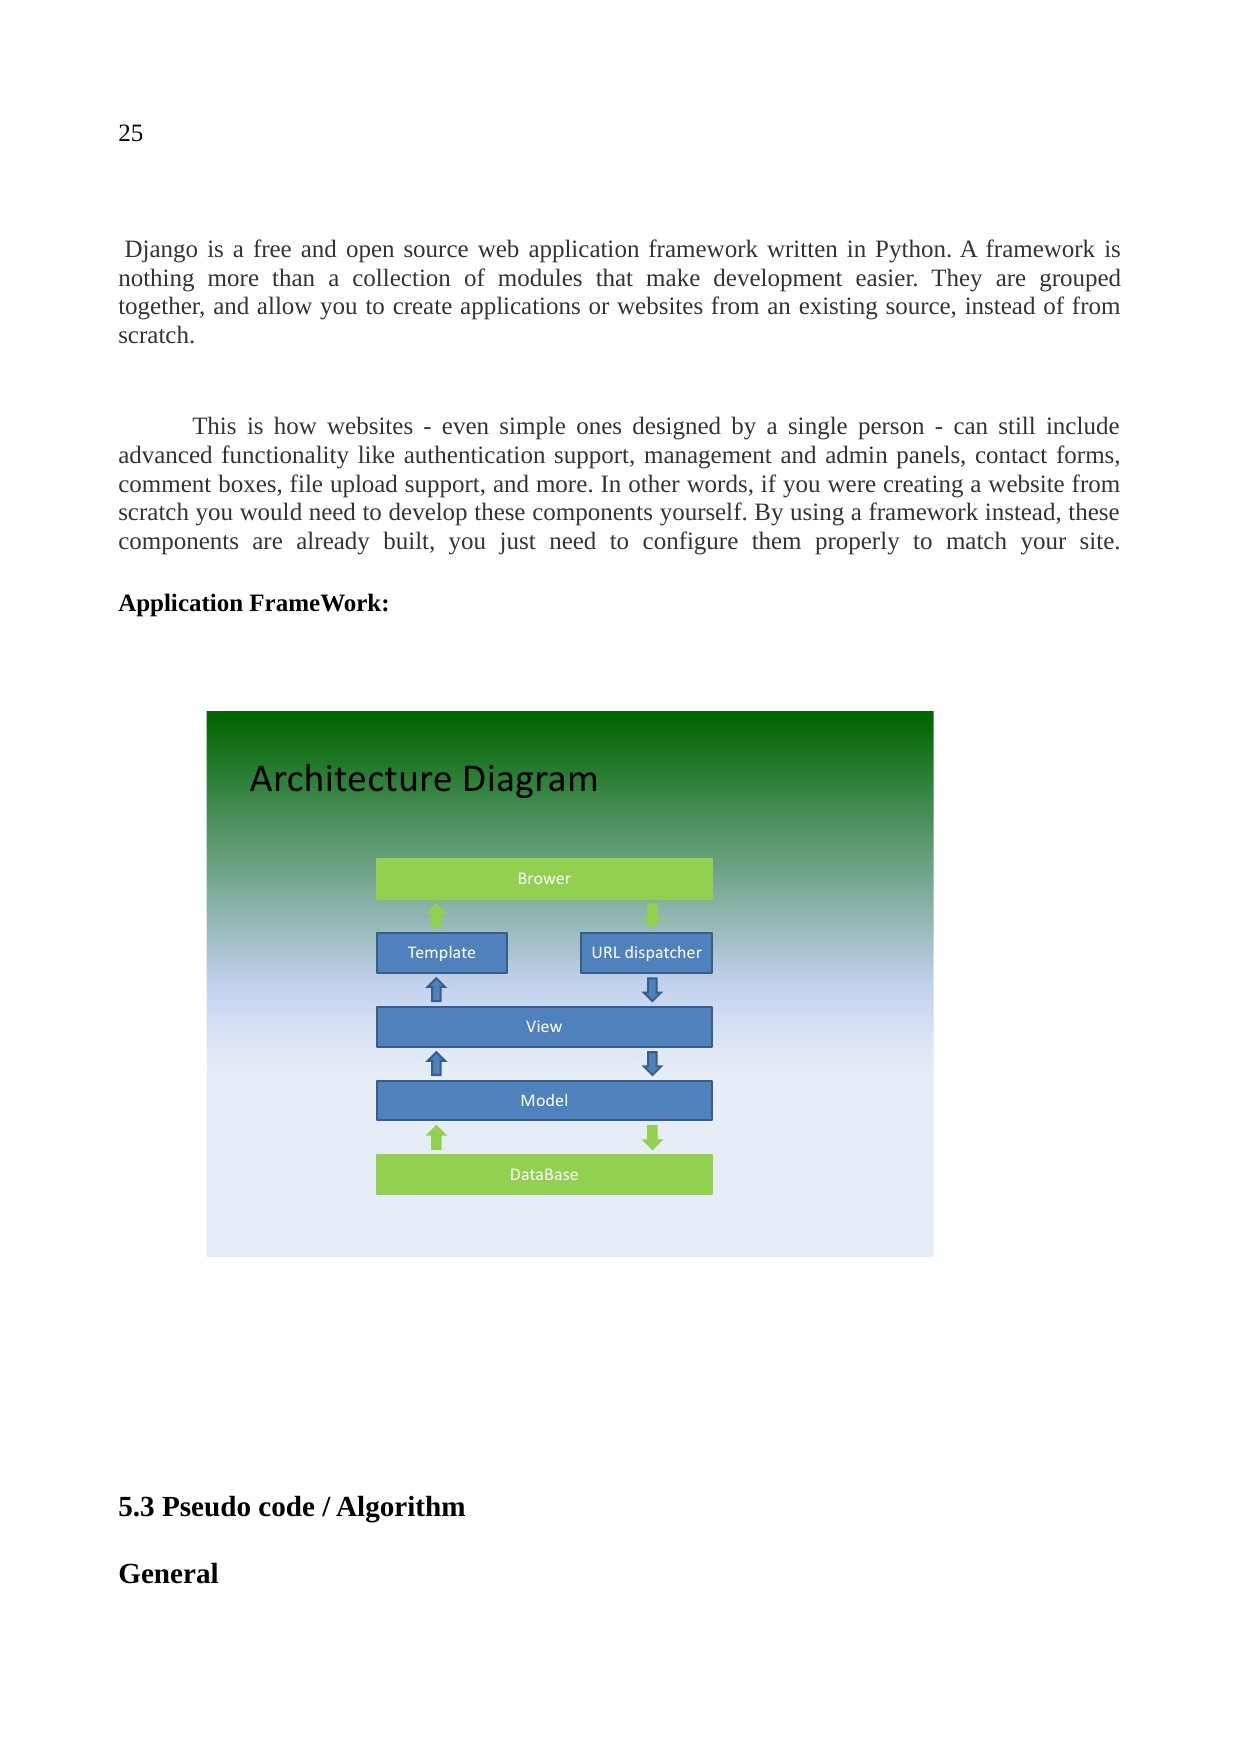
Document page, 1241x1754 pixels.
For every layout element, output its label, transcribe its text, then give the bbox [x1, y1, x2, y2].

text This is how websites - even simple ones designed by a single person - can still include advanced functionality like authentication support, management and admin panels, contact forms, comment boxes, file upload support, and more. In other words, if you were creating a website from scratch you would need to develop these components yourself. By using a framework instead, these components are already built, you just need to configure them properly to match your site. [118, 411, 1122, 588]
picture [206, 711, 934, 1257]
text Django is a free and open source web application framework written in Python. A framework is nothing more than a collection of modules that make development easier. They are grouped together, and allow you to create applications or websites from an existing source, instead of from scratch. [118, 234, 1122, 411]
text Application FrameWork: [118, 588, 1122, 617]
text General [118, 1556, 1122, 1590]
text 5.3 Pseudo code / Algorithm [118, 1489, 1122, 1523]
